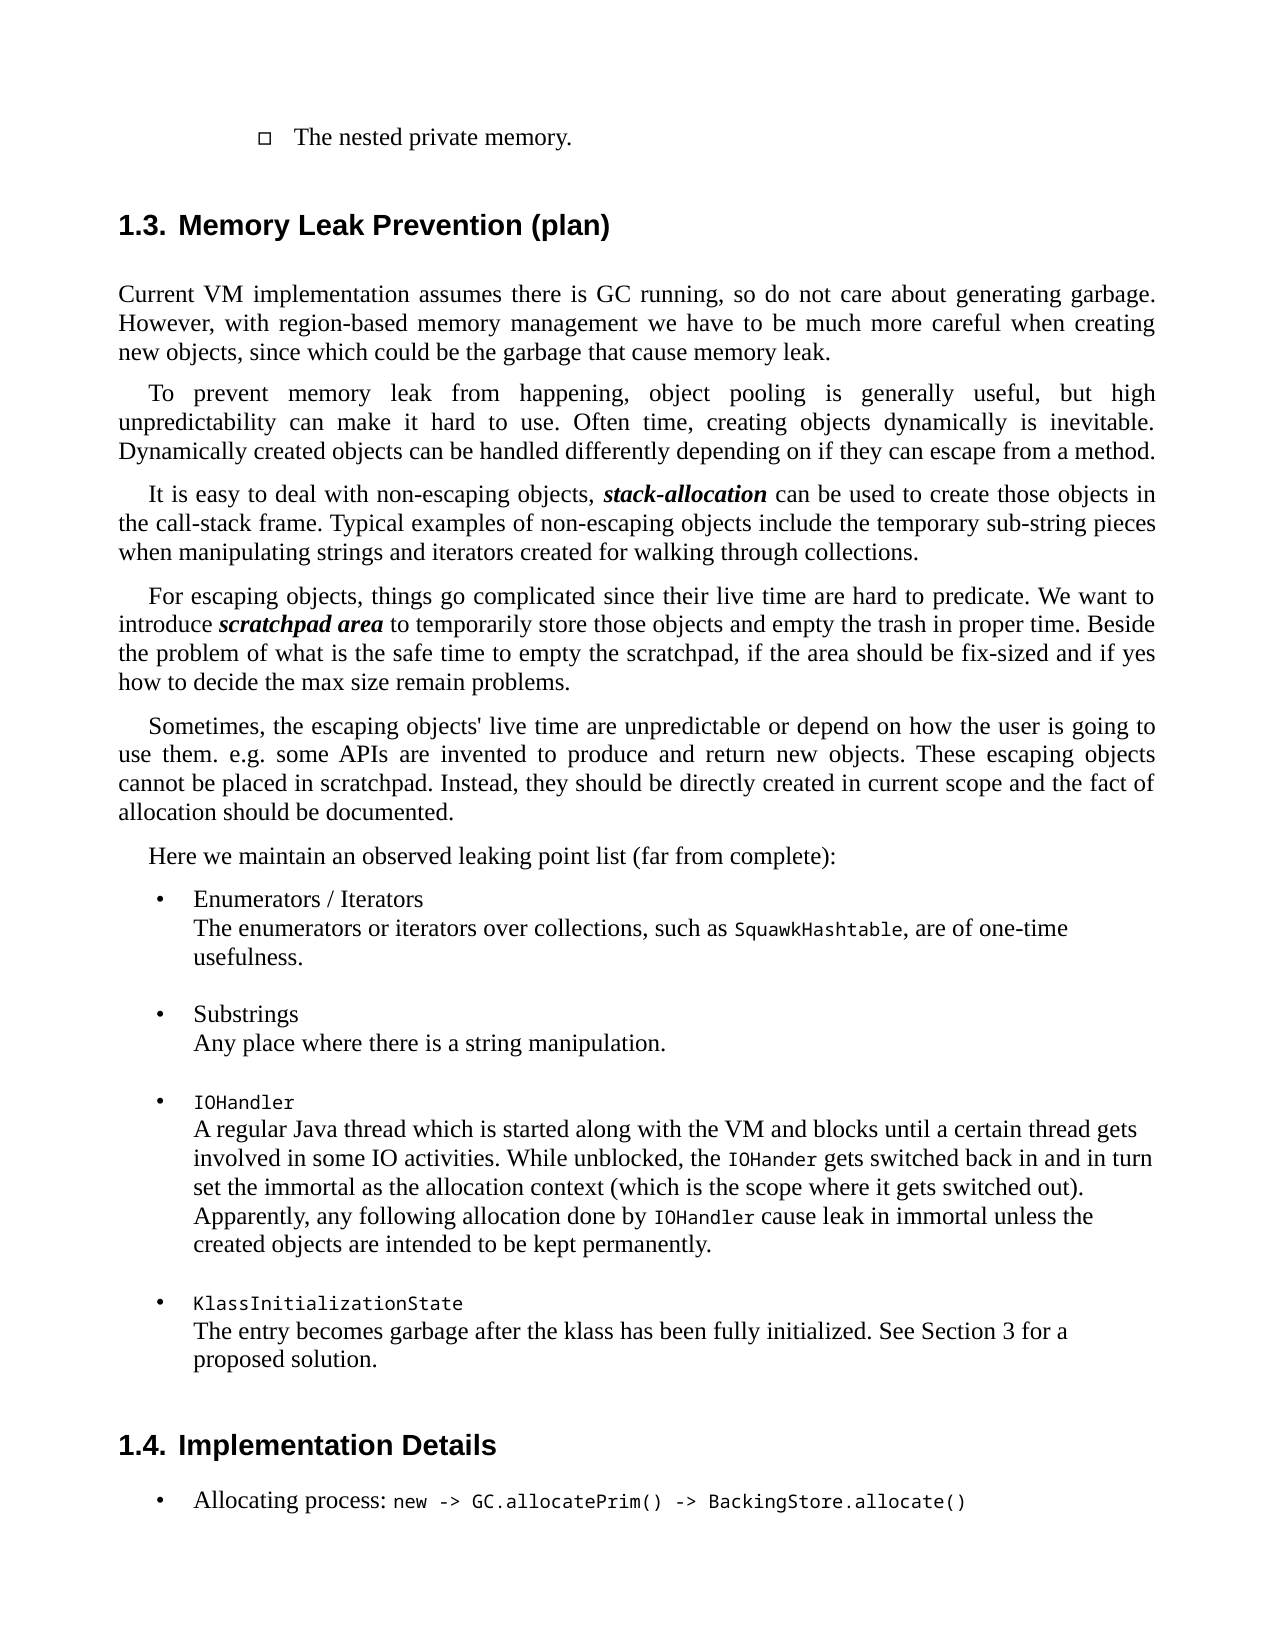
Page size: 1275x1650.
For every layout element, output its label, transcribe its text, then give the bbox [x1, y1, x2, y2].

text Here we maintain an observed leaking point list (far from complete): [118, 841, 1157, 869]
list Substrings [156, 999, 1157, 1028]
text For escaping objects, things go complicated since their live time are hard to predicate. We want to introduce scratchpad area to temporarily store those objects and empty the trash in proper time. Beside the problem of what is the safe time to empty the scratchpad, if the area should be fix-sized and if yes how to decide the max size remain problems. [118, 581, 1157, 696]
list KlassInitializationState [156, 1287, 1157, 1316]
text It is easy to deal with non-escaping objects, stack-allocation can be used to create those objects in the call-stack frame. Typical examples of non-escaping objects include the temporary sub-string pieces when manipulating strings and iterators created for walking through collections. [118, 479, 1157, 566]
list Any place where there is a string manipulation. [156, 1028, 1157, 1057]
text Sometimes, the escaping objects' live time are unpredictable or depend on how the user is going to use them. e.g. some APIs are invented to produce and return new objects. These escaping objects cannot be placed in scratchpad. Instead, they should be directly created in current scope and the fact of allocation should be documented. [118, 711, 1157, 826]
list Allocating process: new -> GC.allocatePrim() -> BackingStore.allocate() [156, 1485, 1157, 1514]
list The nested private memory. [256, 118, 1157, 152]
text Current VM implementation assumes there is GC running, so do not care about generating garbage. However, with region-based memory management we have to be much more careful when creating new objects, since which could be the garbage that cause memory leak. [118, 279, 1157, 366]
list Enumerators / Iterators [156, 884, 1157, 913]
subtitle Implementation Details [118, 1427, 1157, 1461]
subtitle Memory Leak Prevention (plan) [118, 208, 1157, 242]
list The entry becomes garbage after the klass has been fully initialized. See Section 3 for a proposed solution. [156, 1316, 1157, 1373]
list A regular Java thread which is started along with the VM and blocks until a certain thread gets involved in some IO activities. While unblocked, the IOHander gets switched back in and in turn set the immortal as the allocation context (which is the scope where it gets switched out). Apparently, any following allocation done by IOHandler cause leak in immortal unless the created objects are intended to be kept permanently. [156, 1114, 1157, 1258]
list The enumerators or iterators over collections, such as SquawkHashtable, are of one-time usefulness. [156, 913, 1157, 971]
text To prevent memory leak from happening, object pooling is generally useful, but high unpredictability can make it hard to use. Often time, creating objects dynamically is inevitable. Dynamically created objects can be handled differently depending on if they can escape from a method. [118, 378, 1157, 464]
list IOHandler [156, 1086, 1157, 1114]
